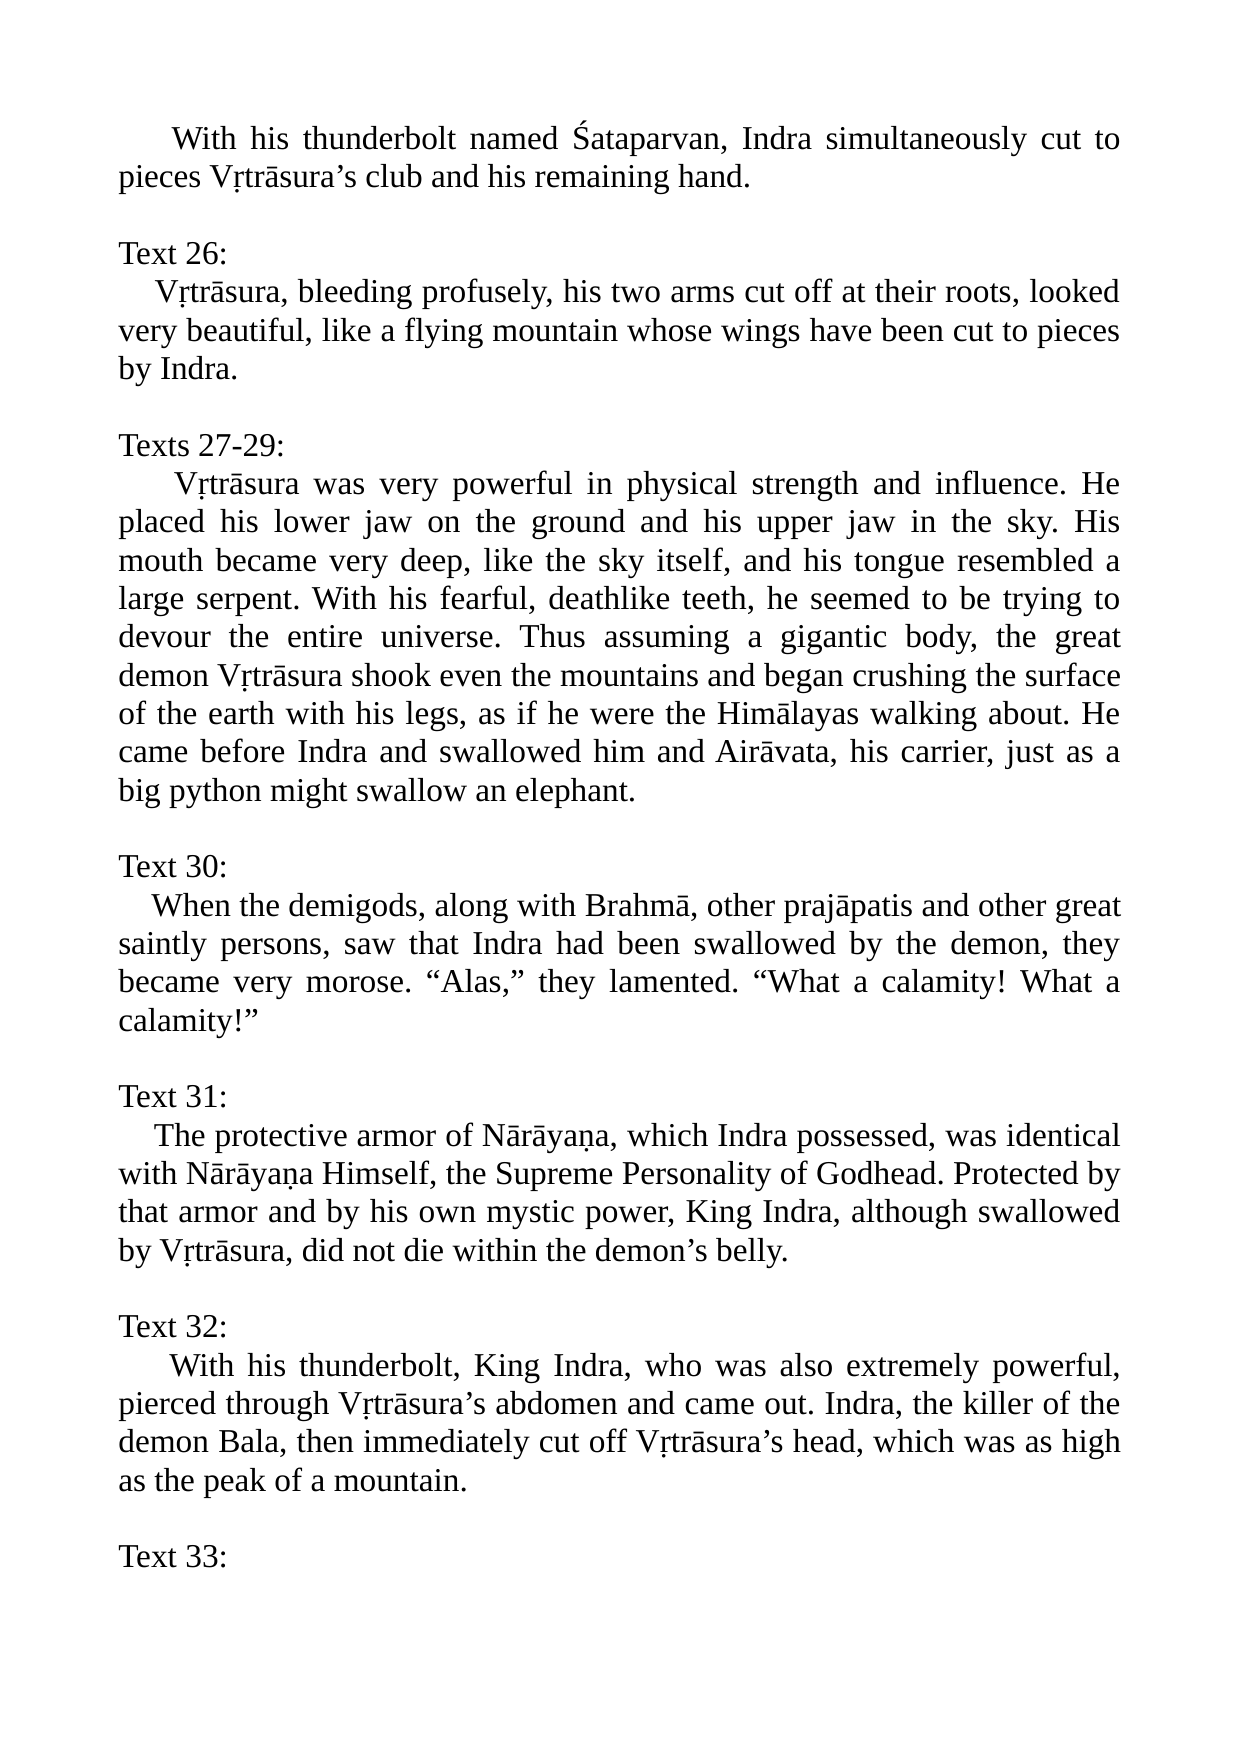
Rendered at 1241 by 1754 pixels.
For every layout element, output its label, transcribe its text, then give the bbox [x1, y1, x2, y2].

text The protective armor of Nārāyaṇa, which Indra possessed, was identical with Nārāyaṇa Himself, the Supreme Personality of Godhead. Protected by that armor and by his own mystic power, King Indra, although swallowed by Vṛtrāsura, did not die within the demon’s belly. [118, 1115, 1122, 1268]
text Text 32: [118, 1306, 1122, 1345]
text With his thunderbolt named Śataparvan, Indra simultaneously cut to pieces Vṛtrāsura’s club and his remaining hand. [118, 118, 1122, 195]
text When the demigods, along with Brahmā, other prajāpatis and other great saintly persons, saw that Indra had been swallowed by the demon, they became very morose. “Alas,” they lamented. “What a calamity! What a calamity!” [118, 885, 1122, 1038]
text Vṛtrāsura was very powerful in physical strength and influence. He placed his lower jaw on the ground and his upper jaw in the sky. His mouth became very deep, like the sky itself, and his tongue resembled a large serpent. With his fearful, deathlike teeth, he seemed to be trying to devour the entire universe. Thus assuming a gigantic body, the great demon Vṛtrāsura shook even the mountains and began crushing the surface of the earth with his legs, as if he were the Himālayas walking about. He came before Indra and swallowed him and Airāvata, his carrier, just as a big python might swallow an elephant. [118, 463, 1122, 808]
text Text 30: [118, 846, 1122, 885]
text Text 31: [118, 1076, 1122, 1115]
text Texts 27-29: [118, 425, 1122, 463]
text Text 33: [118, 1536, 1122, 1575]
text Vṛtrāsura, bleeding profusely, his two arms cut off at their roots, looked very beautiful, like a flying mountain whose wings have been cut to pieces by Indra. [118, 271, 1122, 386]
text Text 26: [118, 233, 1122, 271]
text With his thunderbolt, King Indra, who was also extremely powerful, pierced through Vṛtrāsura’s abdomen and came out. Indra, the killer of the demon Bala, then immediately cut off Vṛtrāsura’s head, which was as high as the peak of a mountain. [118, 1345, 1122, 1498]
